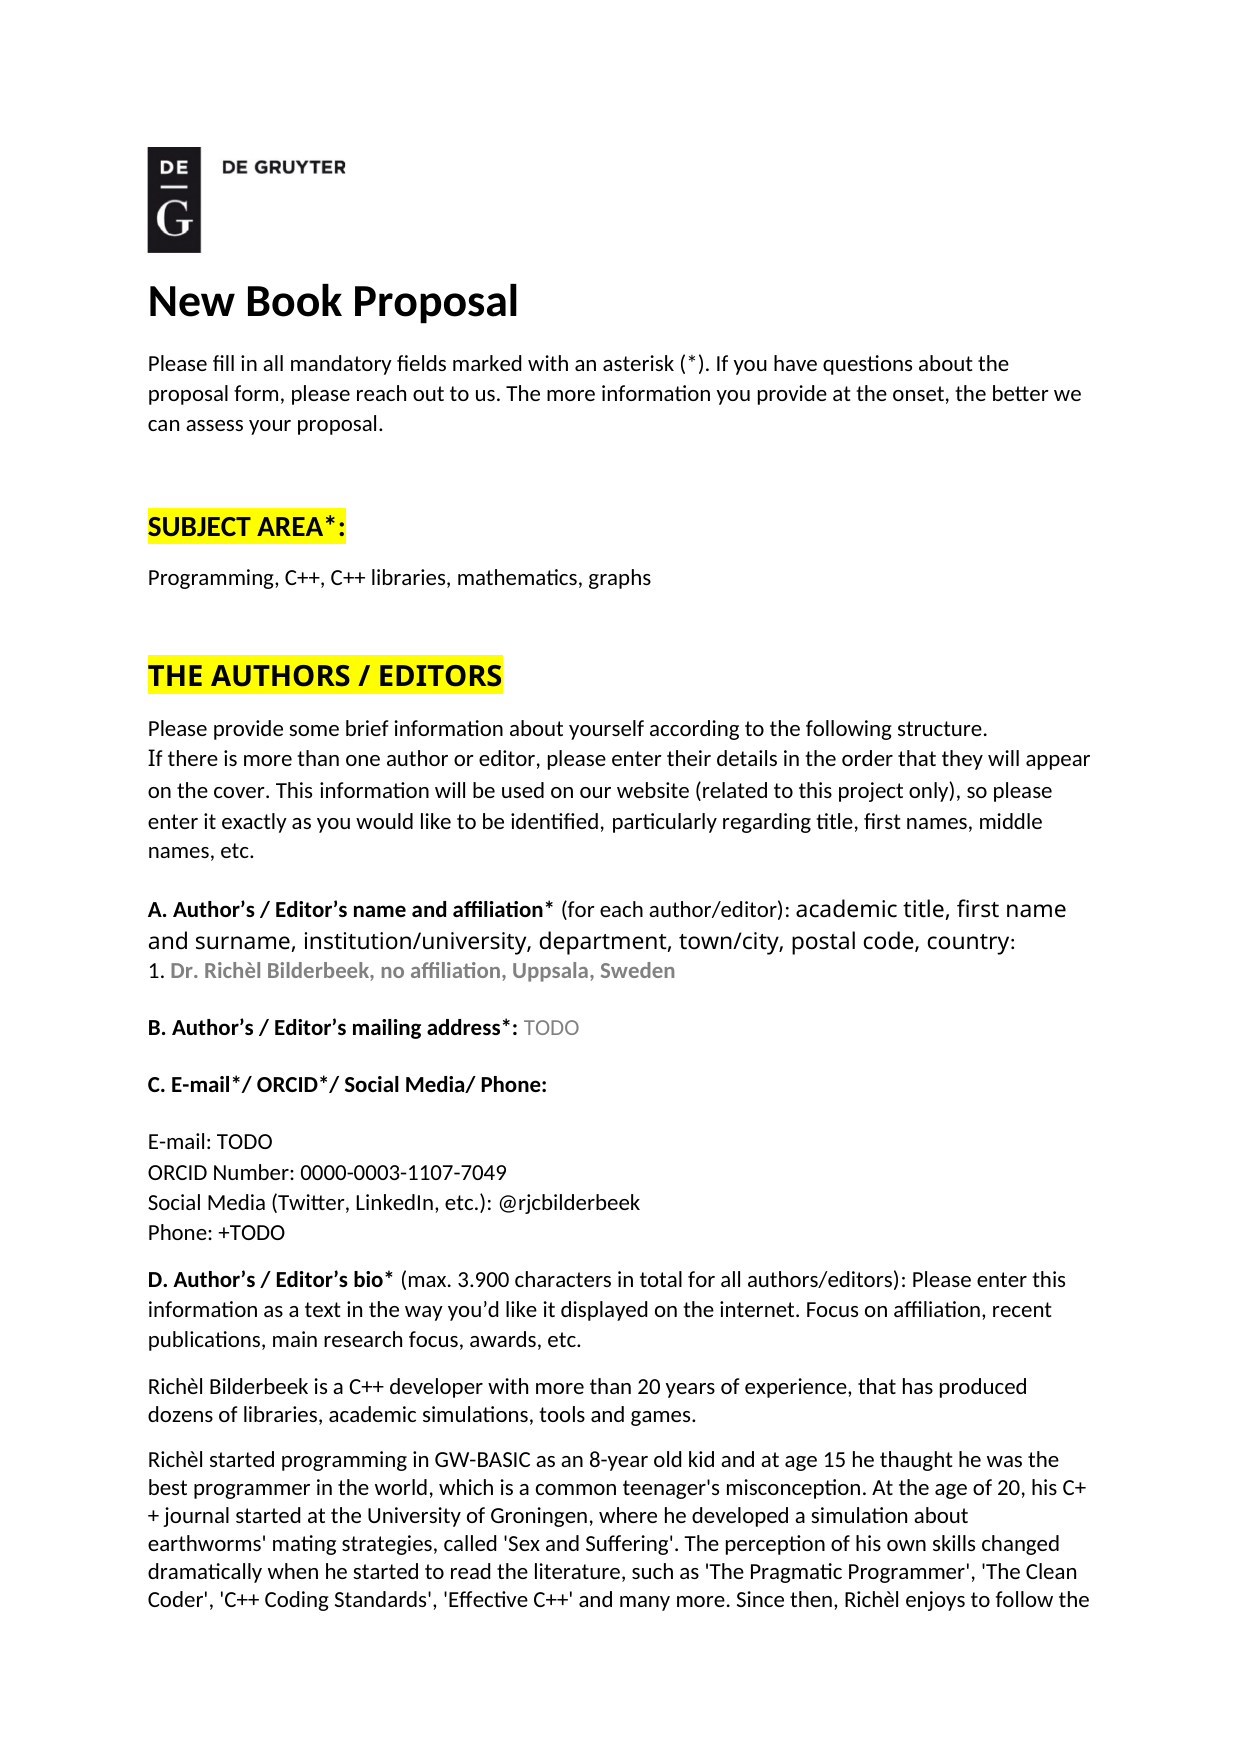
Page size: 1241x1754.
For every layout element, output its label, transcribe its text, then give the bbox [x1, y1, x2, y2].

text Richèl Bilderbeek is a C++ developer with more than 20 years of experience, that has produced dozens of libraries, academic simulations, tools and games. [148, 1372, 1093, 1428]
text New Book Proposal [148, 272, 1093, 328]
text B. Author’s / Editor’s mailing address*: TODO [148, 1013, 1093, 1041]
picture [147, 147, 346, 253]
text Programming, C++, C++ libraries, mathematics, graphs [148, 563, 1093, 591]
text If there is more than one author or editor, please enter their details in the order that they will appear on the cover. This information will be used on our website (related to this project only), so please enter it exactly as you would like to be identified, particularly regarding title, first names, middle names, etc. [148, 742, 1093, 864]
text Social Media (Twitter, LinkedIn, etc.): @rjcbilderbeek [148, 1188, 1093, 1216]
text Phone: +TODO [148, 1218, 1093, 1246]
text Richèl started programming in GW-BASIC as an 8-year old kid and at age 15 he thaught he was the best programmer in the world, which is a common teenager's misconception. At the age of 20, his C++ journal started at the University of Groningen, where he developed a simulation about earthworms' mating strategies, called 'Sex and Suffering'. The perception of his own skills changed dramatically when he started to read the literature, such as 'The Pragmatic Programmer', 'The Clean Coder', 'C++ Coding Standards', 'Effective C++' and many more. Since then, Richèl enjoys to follow the [148, 1445, 1093, 1613]
text C. E-mail*/ ORCID*/ Social Media/ Phone: [148, 1070, 1093, 1098]
text A. Author’s / Editor’s name and affiliation* (for each author/editor): academic title, first name and surname, institution/university, department, town/city, postal code, country: [148, 893, 1093, 956]
text ORCID Number: 0000-0003-1107-7049 [148, 1158, 1093, 1186]
text 1. Dr. Richèl Bilderbeek, no affiliation, Uppsala, Sweden [148, 956, 1093, 984]
text Please provide some brief information about yourself according to the following structure. [148, 714, 1093, 742]
text E-mail: TODO [148, 1127, 1093, 1155]
text D. Author’s / Editor’s bio* (max. 3.900 characters in total for all authors/editors): Please enter this information as a text in the way you’d like it displayed on the internet. Focus on affiliation, recent publications, main research focus, awards, etc. [148, 1265, 1093, 1353]
text THE AUTHORS / EDITORS [148, 655, 1093, 694]
text Please fill in all mandatory fields marked with an asterisk (*). If you have questions about the proposal form, please reach out to us. The more information you provide at the onset, the better we can assess your proposal. [148, 349, 1093, 437]
text SUBJECT AREA*: [148, 508, 1093, 544]
